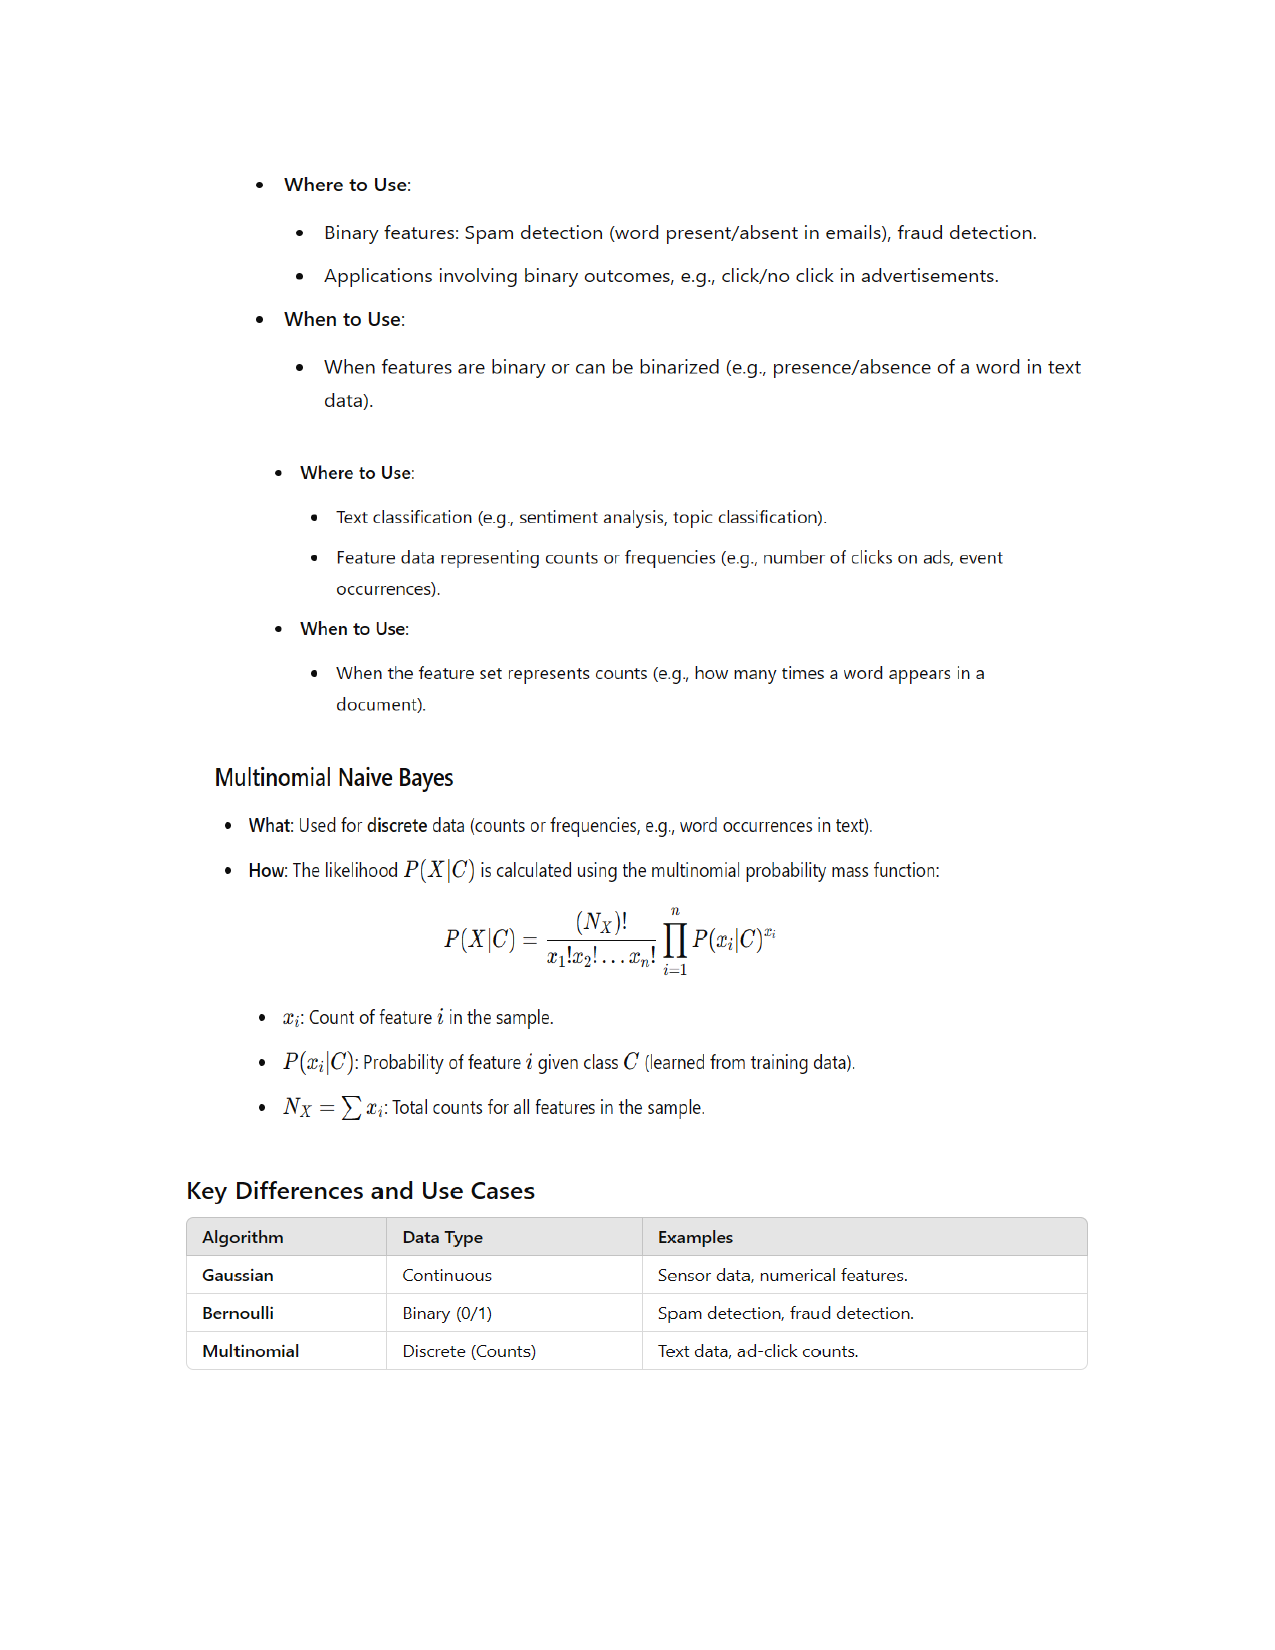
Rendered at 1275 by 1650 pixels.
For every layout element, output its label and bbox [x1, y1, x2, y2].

picture [162, 1156, 1113, 1387]
picture [203, 752, 957, 1128]
picture [255, 449, 1020, 727]
picture [243, 162, 1094, 421]
